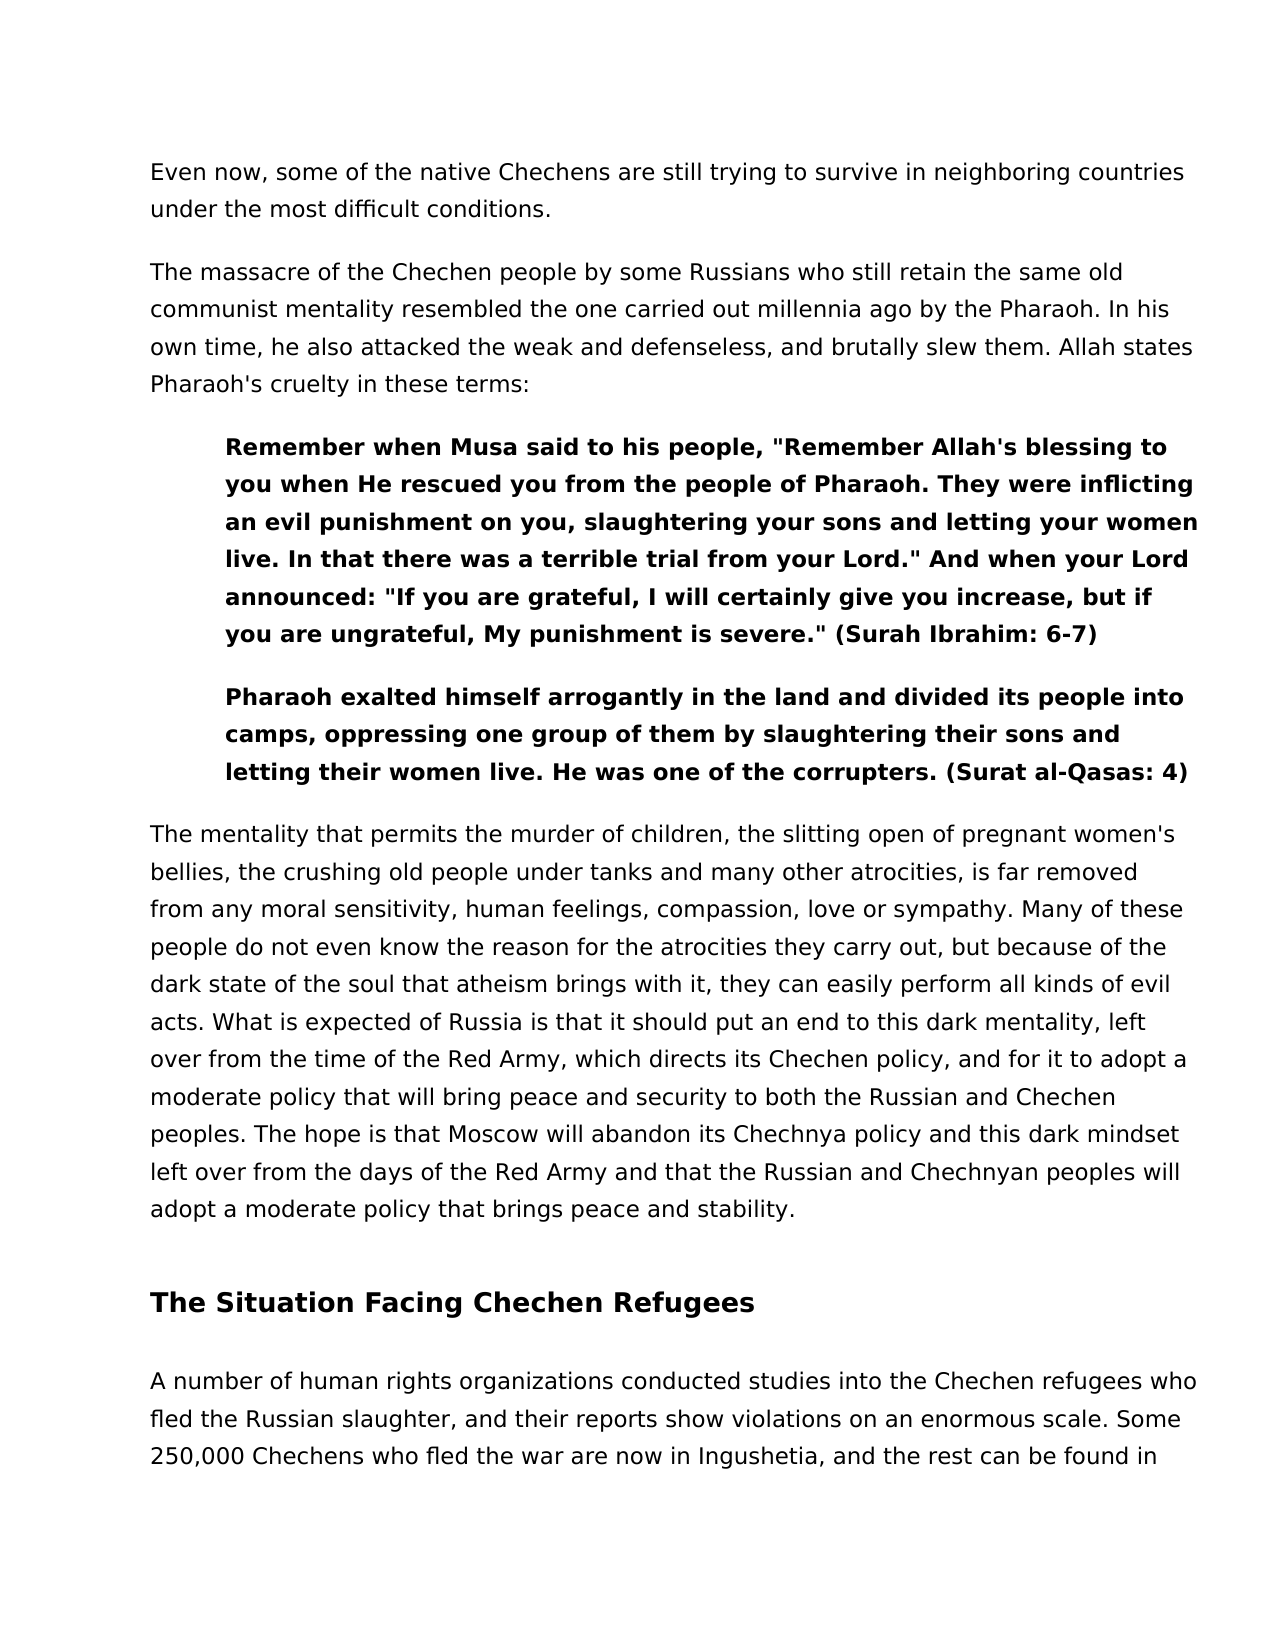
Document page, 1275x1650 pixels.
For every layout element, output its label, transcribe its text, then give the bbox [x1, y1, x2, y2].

text Pharaoh exalted himself arrogantly in the land and divided its people into camps, oppressing one group of them by slaughtering their sons and letting their women live. He was one of the corrupters. (Surat al-Qasas: 4) [225, 675, 1200, 787]
text The mentality that permits the murder of children, the slitting open of pregnant women's bellies, the crushing old people under tanks and many other atrocities, is far removed from any moral sensitivity, human feelings, compassion, love or sympathy. Many of these people do not even know the reason for the atrocities they carry out, but because of the dark state of the soul that atheism brings with it, they can easily perform all kinds of evil acts. What is expected of Russia is that it should put an end to this dark mentality, left over from the time of the Red Army, which directs its Chechen policy, and for it to adopt a moderate policy that will bring peace and security to both the Russian and Chechen peoples. The hope is that Moscow will abandon its Chechnya policy and this dark mindset left over from the days of the Red Army and that the Russian and Chechnyan peoples will adopt a moderate policy that brings peace and stability. [150, 812, 1200, 1225]
text The massacre of the Chechen people by some Russians who still retain the same old communist mentality resembled the one carried out millennia ago by the Pharaoh. In his own time, he also attacked the weak and defenseless, and brutally slew them. Allah states Pharaoh's cruelty in these terms: [150, 250, 1200, 400]
text Remember when Musa said to his people, "Remember Allah's blessing to you when He rescued you from the people of Pharaoh. They were inflicting an evil punishment on you, slaughtering your sons and letting your women live. In that there was a terrible trial from your Lord." And when your Lord announced: "If you are grateful, I will certainly give you increase, but if you are ungrateful, My punishment is severe." (Surah Ibrahim: 6-7) [225, 425, 1200, 650]
text A number of human rights organizations conducted studies into the Chechen refugees who fled the Russian slaughter, and their reports show violations on an enormous scale. Some 250,000 Chechens who fled the war are now in Ingushetia, and the rest can be found in [150, 1360, 1200, 1472]
text Even now, some of the native Chechens are still trying to survive in neighboring countries under the most difficult conditions. [150, 150, 1200, 225]
subtitle The Situation Facing Chechen Refugees [150, 1287, 1200, 1319]
